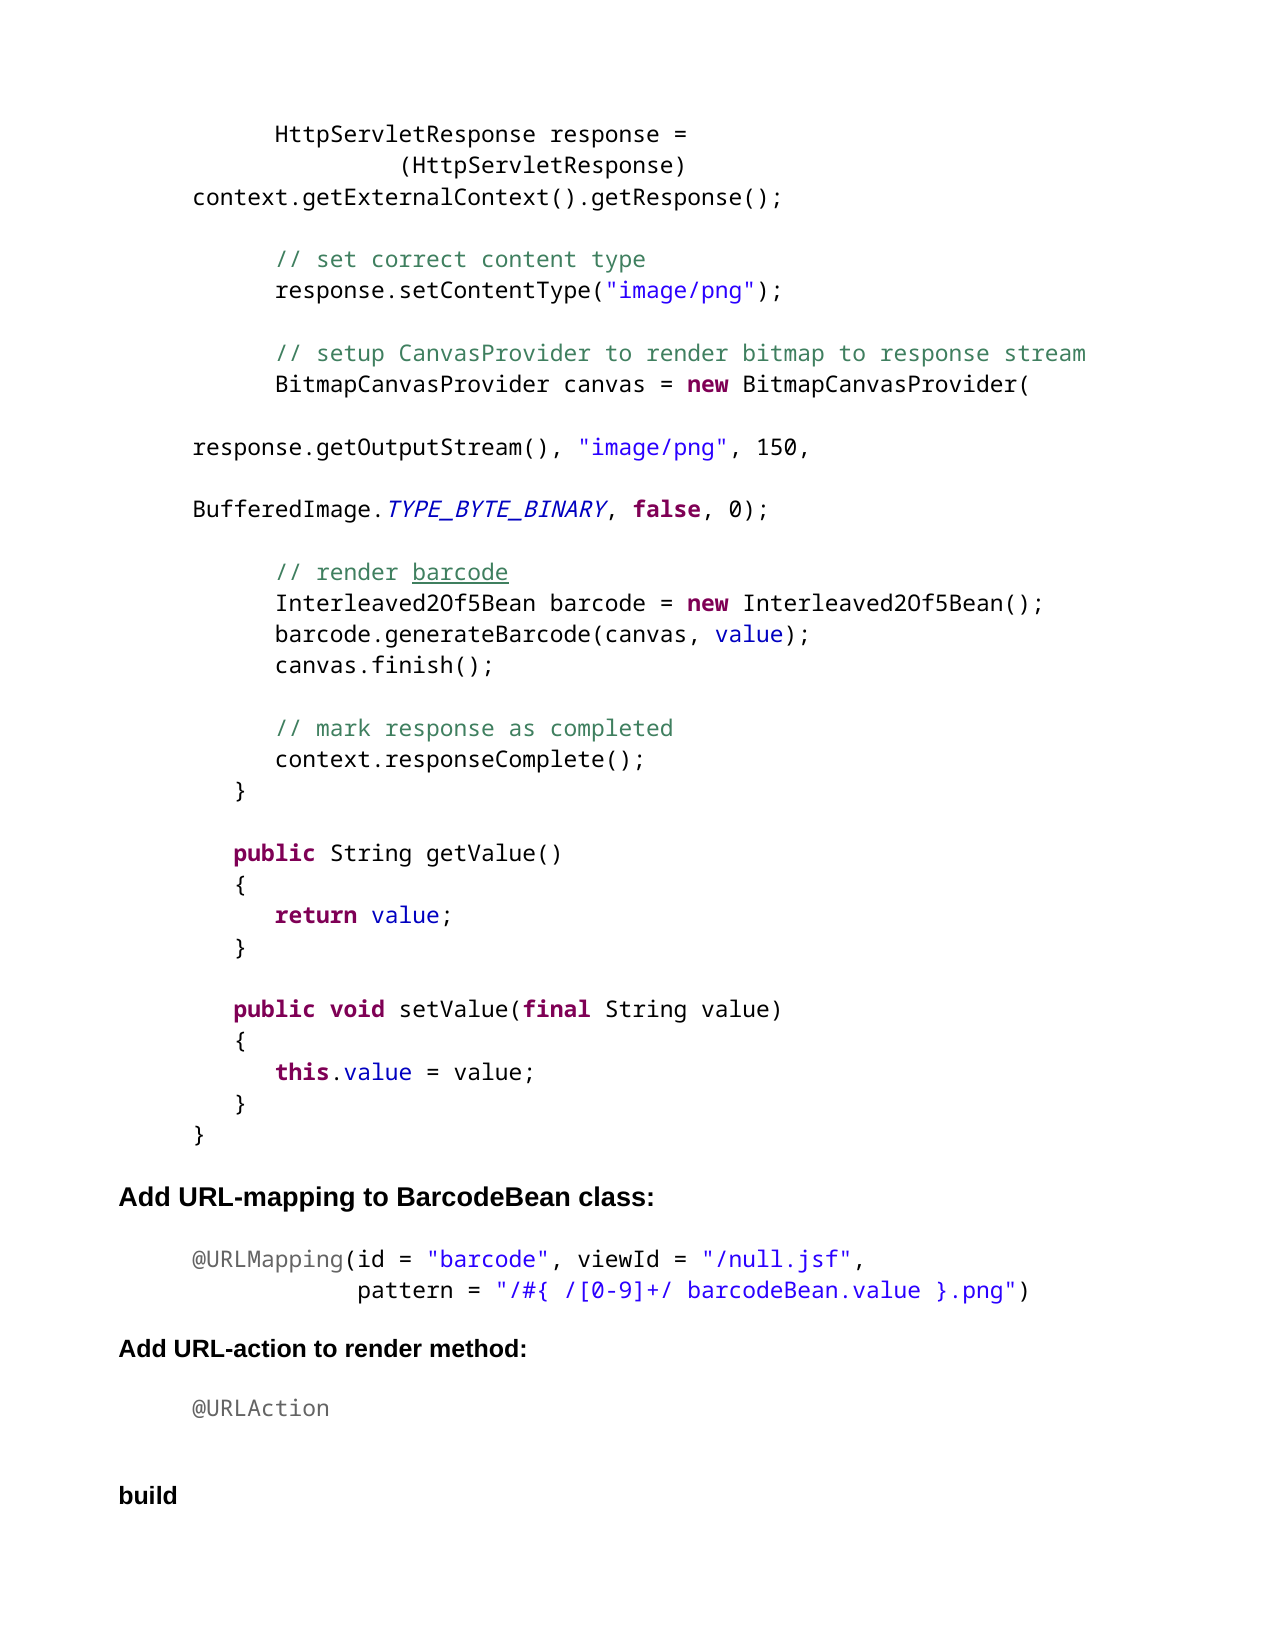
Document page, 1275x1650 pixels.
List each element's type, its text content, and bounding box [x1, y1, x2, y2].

text public void setValue(final String value) [192, 993, 1157, 1024]
text // mark response as completed [192, 712, 1157, 743]
text // setup CanvasProvider to render bitmap to response stream [192, 337, 1157, 368]
text @URLAction [192, 1392, 1157, 1423]
text context.responseComplete(); [192, 743, 1157, 774]
text Add URL-mapping to BarcodeBean class: [118, 1181, 1157, 1212]
text response.setContentType("image/png"); [192, 274, 1157, 306]
text barcode.generateBarcode(canvas, value); [192, 618, 1157, 649]
text Add URL-action to render method: [118, 1334, 1157, 1363]
text this.value = value; [192, 1056, 1157, 1087]
text { [192, 868, 1157, 899]
text } [192, 1118, 1157, 1149]
text // render barcode [192, 556, 1157, 587]
text } [192, 774, 1157, 806]
text BufferedImage.TYPE_BYTE_BINARY, false, 0); [192, 462, 1157, 524]
text pattern = "/#{ /[0-9]+/ barcodeBean.value }.png") [192, 1274, 1157, 1306]
text Interleaved2Of5Bean barcode = new Interleaved2Of5Bean(); [192, 587, 1157, 618]
text { [192, 1024, 1157, 1056]
text // set correct content type [192, 243, 1157, 274]
text BitmapCanvasProvider canvas = new BitmapCanvasProvider( [192, 368, 1157, 399]
text @URLMapping(id = "barcode", viewId = "/null.jsf", [192, 1243, 1157, 1274]
text build [118, 1481, 1157, 1509]
text } [192, 931, 1157, 962]
text public String getValue() [192, 837, 1157, 868]
text return value; [192, 899, 1157, 931]
text response.getOutputStream(), "image/png", 150, [192, 399, 1157, 462]
text canvas.finish(); [192, 649, 1157, 681]
text } [192, 1087, 1157, 1118]
text HttpServletResponse response = [192, 118, 1157, 149]
text (HttpServletResponse) context.getExternalContext().getResponse(); [192, 149, 1157, 212]
